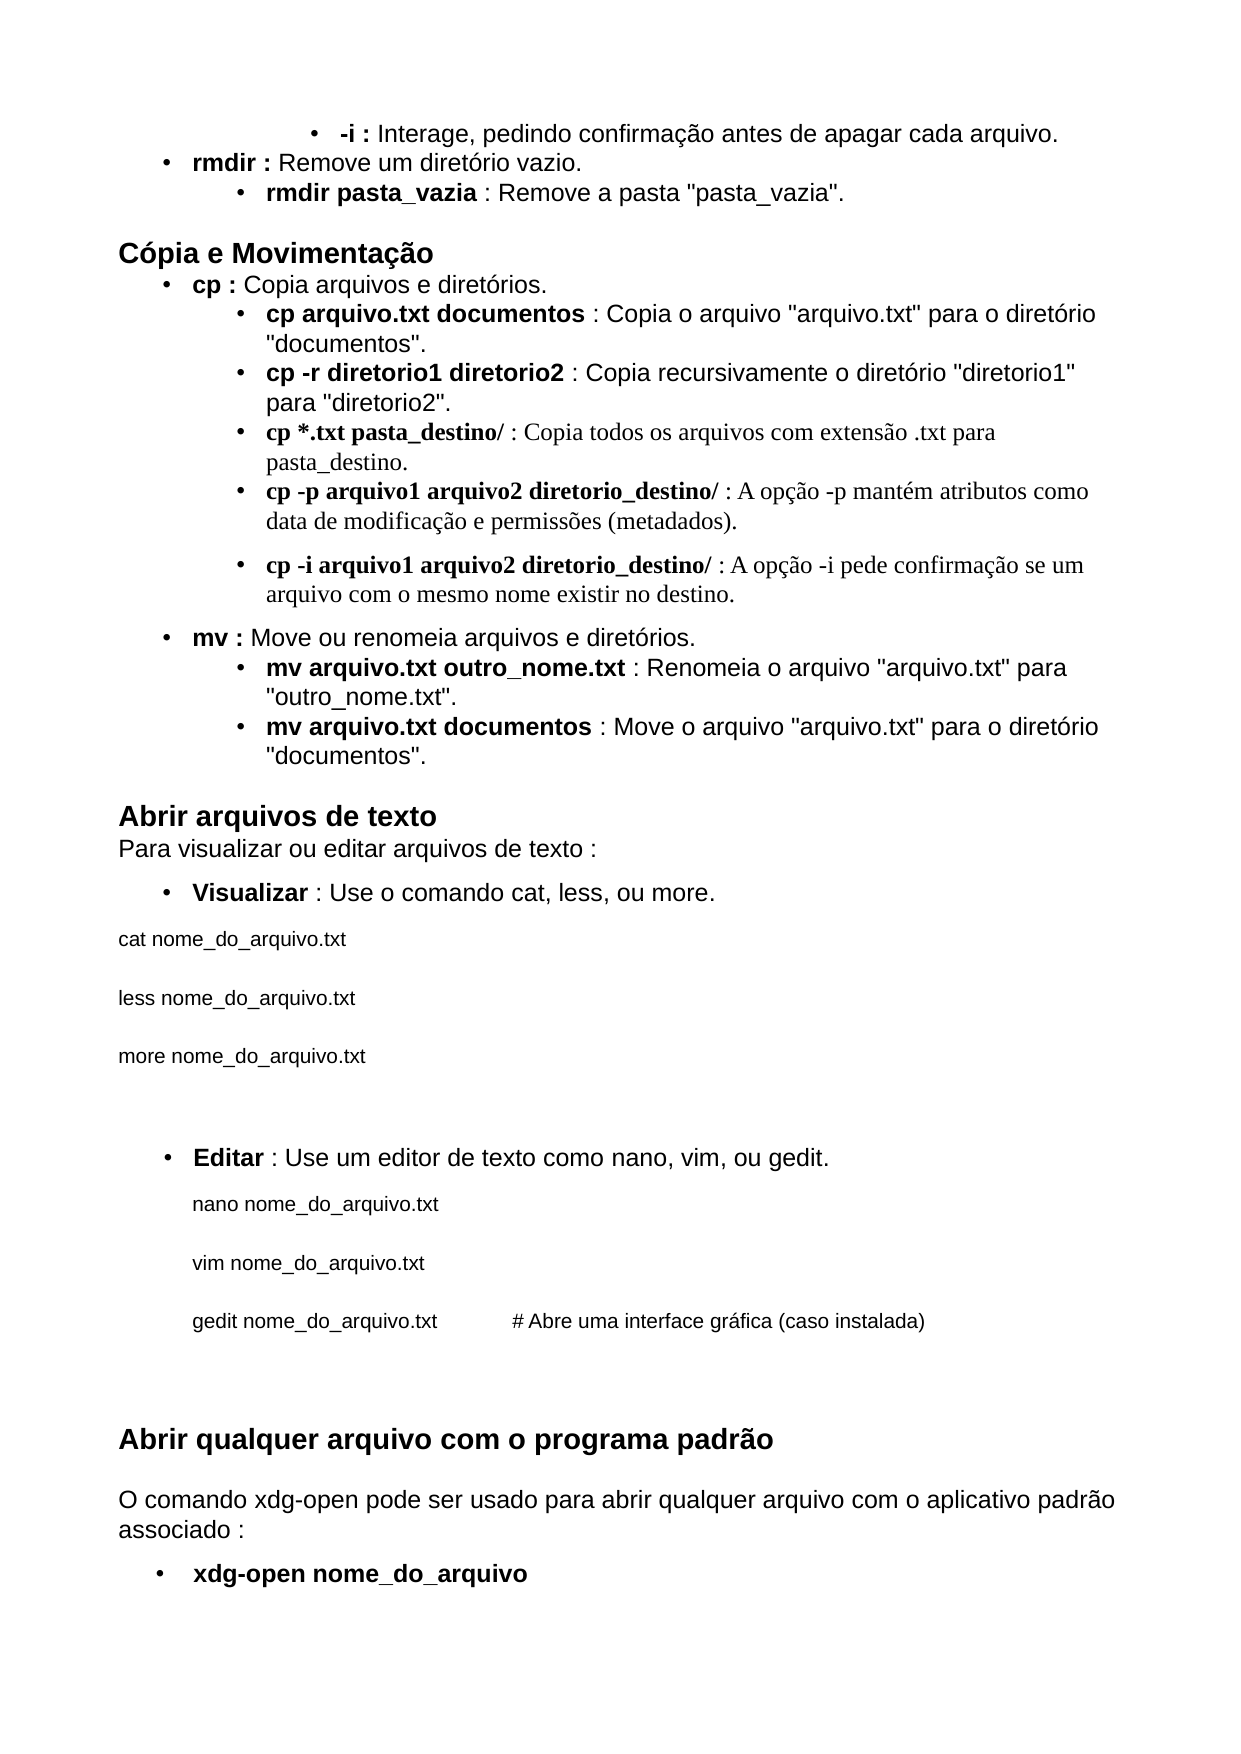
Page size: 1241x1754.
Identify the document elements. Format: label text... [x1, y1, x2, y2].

text O comando xdg-open pode ser usado para abrir qualquer arquivo com o aplicativo padrão associado : [118, 1485, 1122, 1544]
list xdg-open nome_do_arquivo [156, 1558, 1122, 1588]
text gedit nome_do_arquivo.txt # Abre uma interface gráfica (caso instalada) [118, 1304, 1122, 1333]
subtitle Abrir qualquer arquivo com o programa padrão [118, 1422, 1122, 1455]
list cp -i arquivo1 arquivo2 diretorio_destino/ : A opção -i pede confirmação se um arquivo com o mesmo nome existir no destino. [236, 549, 1122, 608]
list cp arquivo.txt documentos : Copia o arquivo "arquivo.txt" para o diretório "documentos". [236, 299, 1122, 358]
text vim nome_do_arquivo.txt [118, 1245, 1122, 1274]
list Editar : Use um editor de texto como nano, vim, ou gedit. [164, 1142, 1122, 1171]
text less nome_do_arquivo.txt [118, 980, 1122, 1009]
text nano nome_do_arquivo.txt [118, 1186, 1122, 1215]
list -i : Interage, pedindo confirmação antes de apagar cada arquivo. [310, 118, 1122, 148]
subtitle Cópia e Movimentação [118, 236, 1122, 269]
text more nome_do_arquivo.txt [118, 1039, 1122, 1068]
list Visualizar : Use o comando cat, less, ou more. [162, 877, 1122, 906]
list mv : Move ou renomeia arquivos e diretórios. [162, 623, 1122, 652]
list cp -r diretorio1 diretorio2 : Copia recursivamente o diretório "diretorio1" para "diretorio2". [236, 358, 1122, 417]
subtitle Abrir arquivos de texto [118, 799, 1122, 833]
text cat nome_do_arquivo.txt [118, 921, 1122, 950]
list mv arquivo.txt documentos : Move o arquivo "arquivo.txt" para o diretório "documentos". [236, 711, 1122, 770]
list rmdir pasta_vazia : Remove a pasta "pasta_vazia". [236, 177, 1122, 207]
list mv arquivo.txt outro_nome.txt : Renomeia o arquivo "arquivo.txt" para "outro_nome.txt". [236, 652, 1122, 711]
text Para visualizar ou editar arquivos de texto : [118, 833, 1122, 862]
list rmdir : Remove um diretório vazio. [162, 148, 1122, 177]
list cp -p arquivo1 arquivo2 diretorio_destino/ : A opção -p mantém atributos como data de modificação e permissões (metadados). [236, 476, 1122, 534]
list cp *.txt pasta_destino/ : Copia todos os arquivos com extensão .txt para pasta_destino. [236, 417, 1122, 476]
list cp : Copia arquivos e diretórios. [162, 269, 1122, 299]
